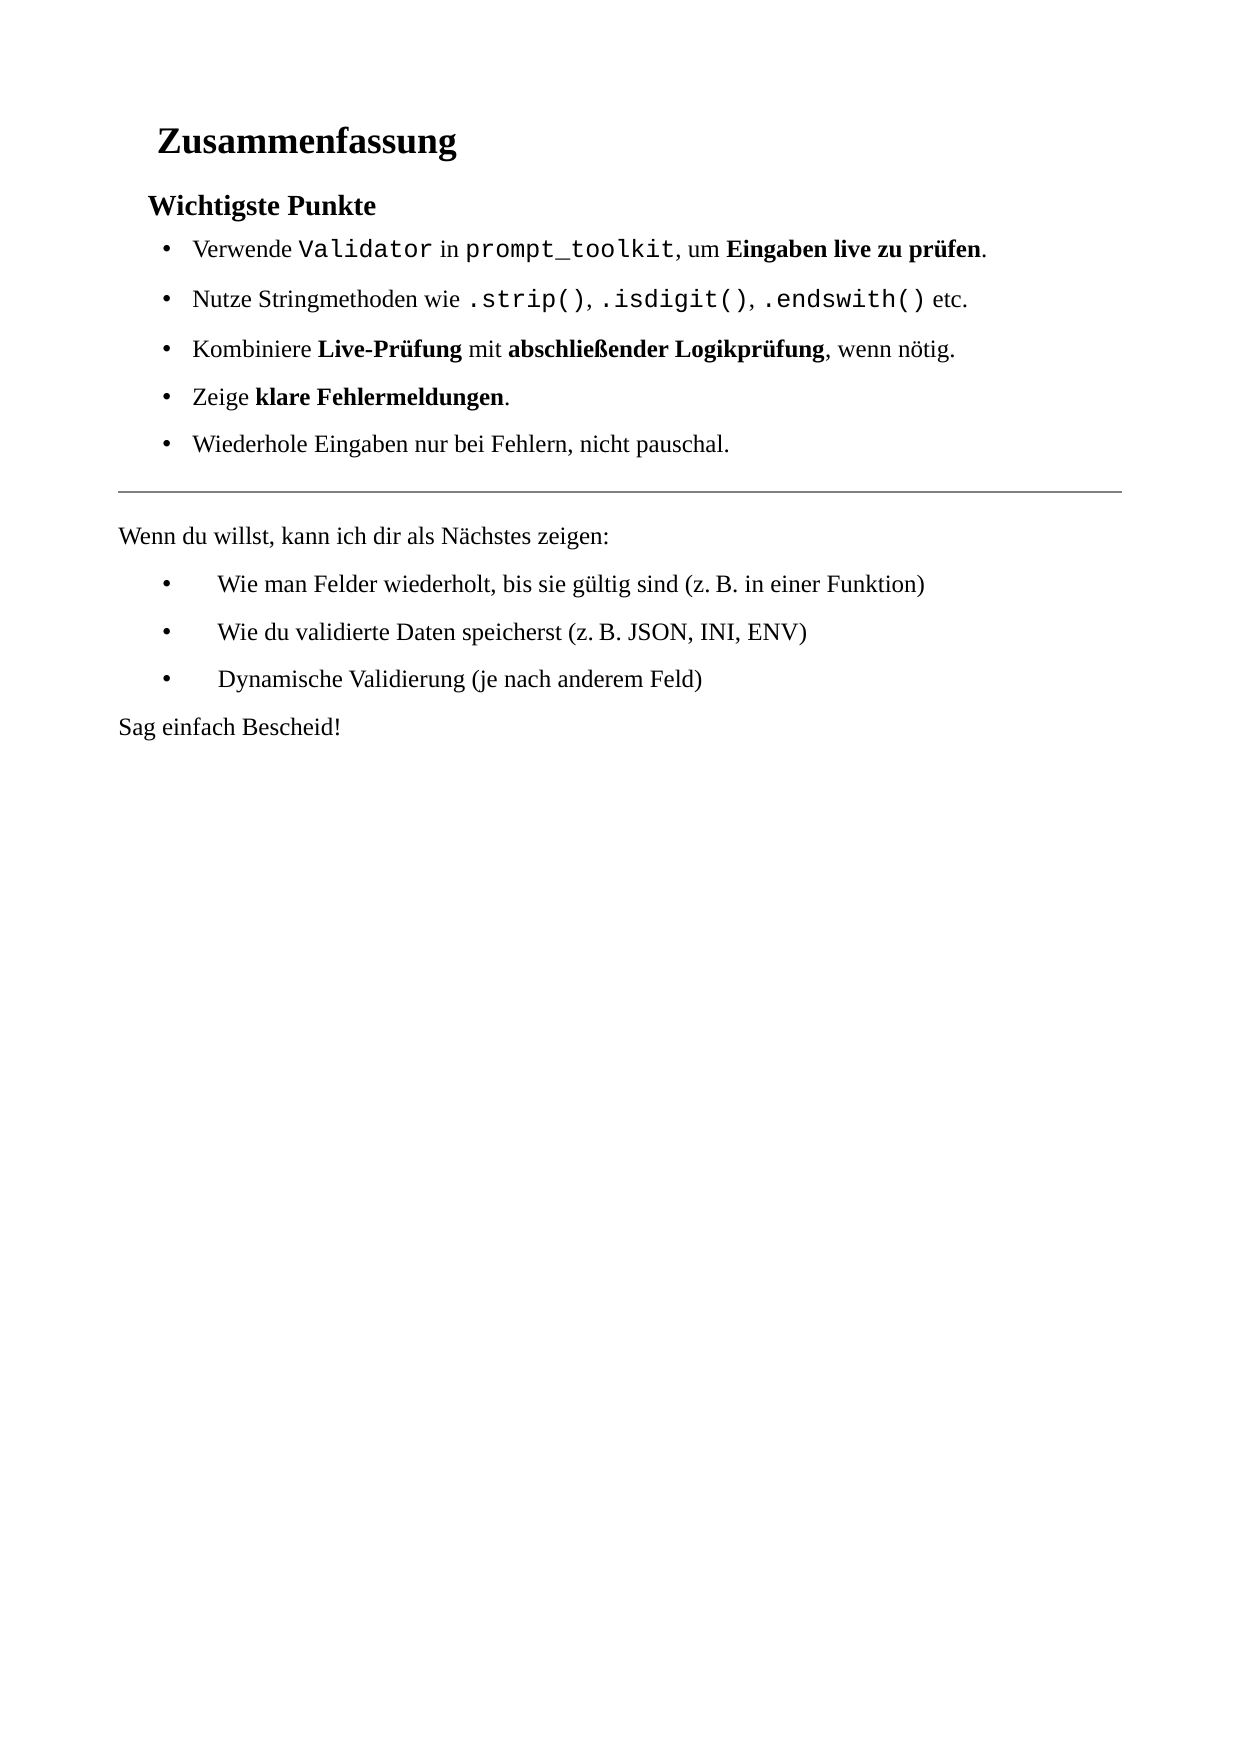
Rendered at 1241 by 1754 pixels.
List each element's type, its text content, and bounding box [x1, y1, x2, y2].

list Kombiniere Live-Prüfung mit abschließender Logikprüfung, wenn nötig. [162, 334, 1122, 363]
list Nutze Stringmethoden wie .strip(), .isdigit(), .endswith() etc. [162, 284, 1122, 315]
list 🧠 Wie man Felder wiederholt, bis sie gültig sind (z. B. in einer Funktion) [162, 569, 1122, 598]
list 🔄 Dynamische Validierung (je nach anderem Feld) [162, 664, 1122, 693]
list 💾 Wie du validierte Daten speicherst (z. B. JSON, INI, ENV) [162, 617, 1122, 645]
subtitle ✅ Zusammenfassung [118, 118, 1122, 161]
text Sag einfach Bescheid! [118, 712, 1122, 741]
list Verwende Validator in prompt_toolkit, um Eingaben live zu prüfen. [162, 234, 1122, 265]
subtitle 🔑 Wichtigste Punkte [118, 188, 1122, 222]
text Wenn du willst, kann ich dir als Nächstes zeigen: [118, 521, 1122, 550]
list Zeige klare Fehlermeldungen. [162, 382, 1122, 411]
list Wiederhole Eingaben nur bei Fehlern, nicht pauschal. [162, 429, 1122, 458]
